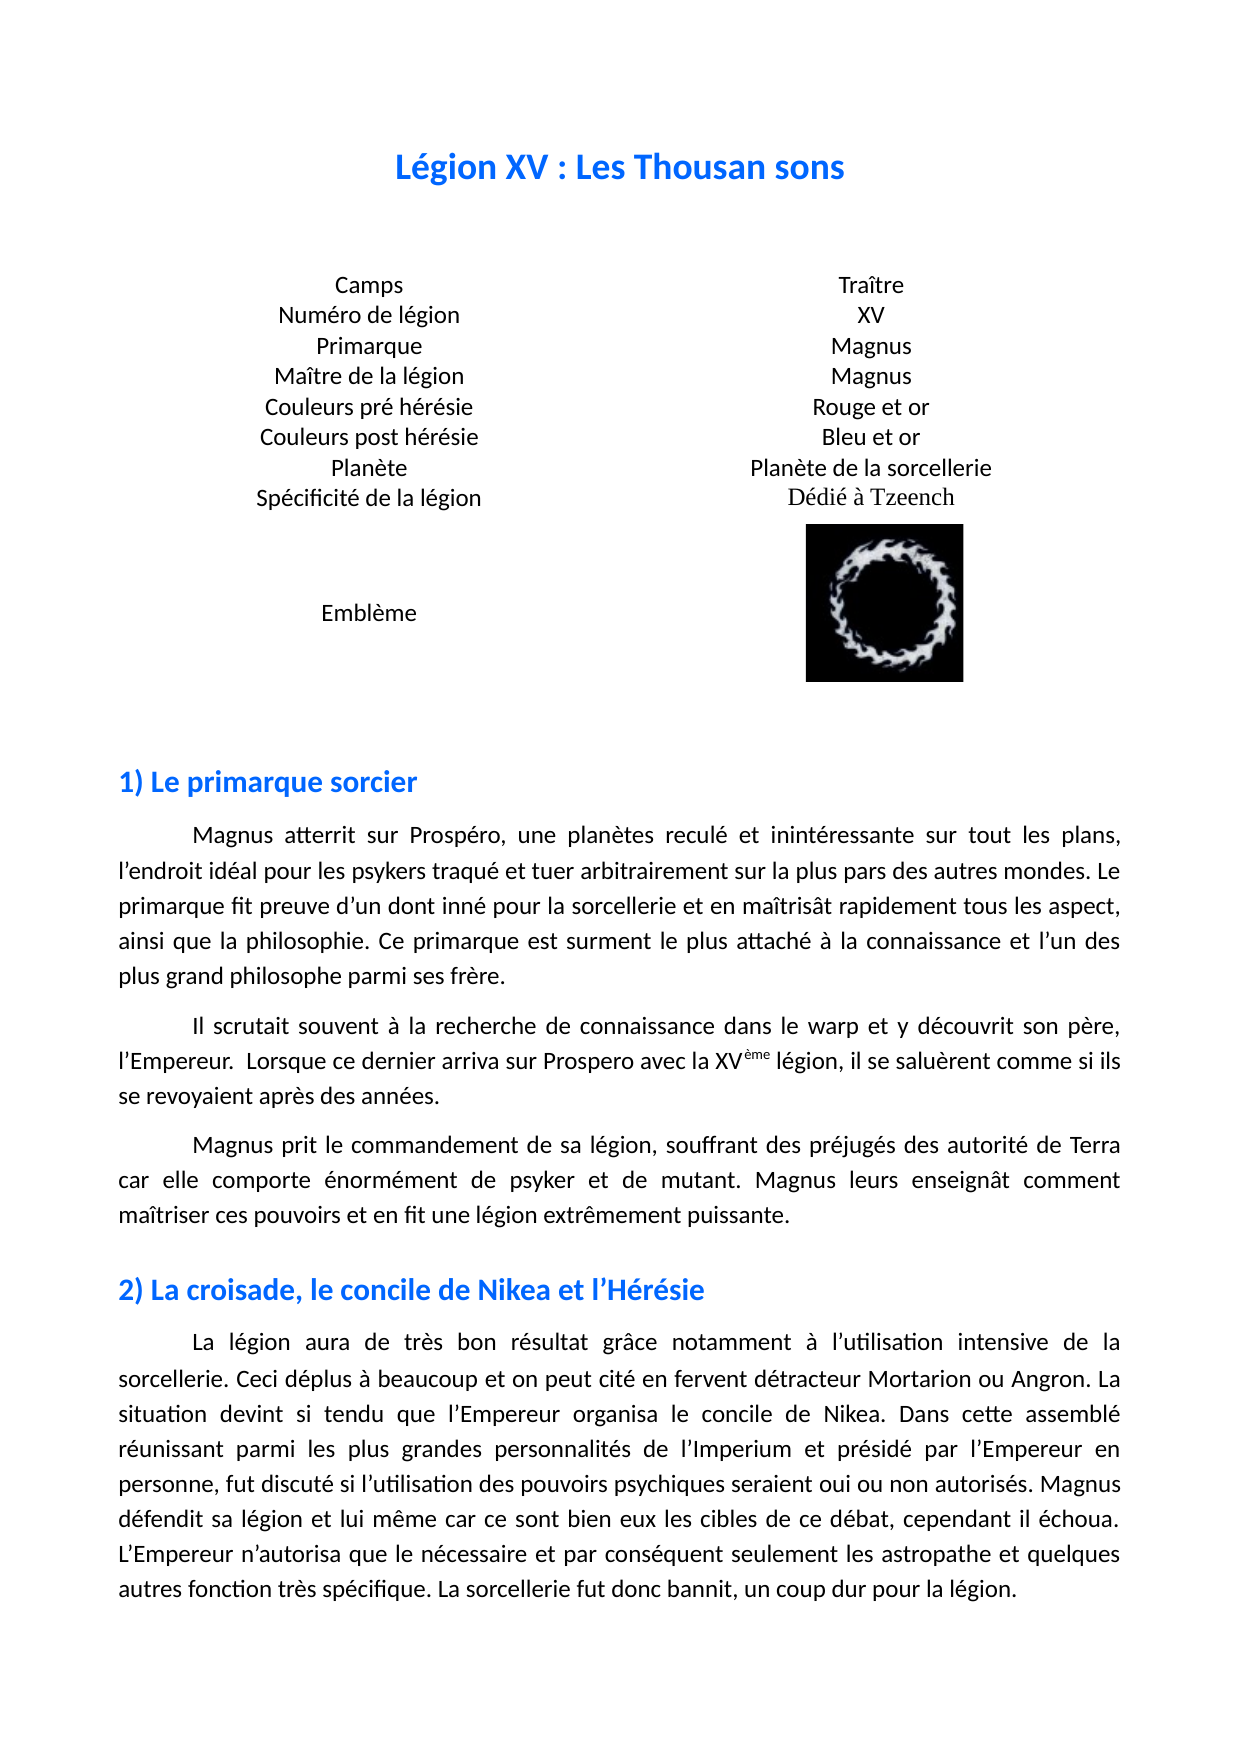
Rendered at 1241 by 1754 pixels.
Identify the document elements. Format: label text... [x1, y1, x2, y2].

table_cell Magnus [620, 330, 1122, 360]
text Il scrutait souvent à la recherche de connaissance dans le warp et y découvrit son père, l’Empereur. Lorsque ce dernier arriva sur Prospero avec la XVème légion, il se saluèrent comme si ils se revoyaient après des années. [118, 1010, 1122, 1110]
subtitle Légion XV : Les Thousan sons [118, 143, 1122, 189]
table_cell Numéro de légion [118, 299, 620, 330]
table_cell XV [620, 299, 1122, 330]
table_cell Magnus [620, 360, 1122, 391]
text Magnus prit le commandement de sa légion, souffrant des préjugés des autorité de Terra car elle comporte énormément de psyker et de mutant. Magnus leurs enseignât comment maîtriser ces pouvoirs et en fit une légion extrêmement puissante. [118, 1129, 1122, 1230]
table_cell Bleu et or [620, 421, 1122, 452]
table_cell Rouge et or [620, 391, 1122, 421]
table_header Traître [620, 269, 1122, 299]
table_cell Couleurs post hérésie [118, 421, 620, 452]
table_cell Emblème [118, 513, 620, 712]
table_cell Spécificité de la légion [118, 483, 620, 513]
text Magnus atterrit sur Prospéro, une planètes reculé et inintéressante sur tout les plans, l’endroit idéal pour les psykers traqué et tuer arbitrairement sur la plus pars des autres mondes. Le primarque fit preuve d’un dont inné pour la sorcellerie et en maîtrisât rapidement tous les aspect, ainsi que la philosophie. Ce primarque est surment le plus attaché à la connaissance et l’un des plus grand philosophe parmi ses frère. [118, 813, 1122, 991]
table_cell Planète [118, 452, 620, 482]
subtitle 1) Le primarque sorcier [118, 762, 1122, 800]
text La légion aura de très bon résultat grâce notamment à l’utilisation intensive de la sorcellerie. Ceci déplus à beaucoup et on peut cité en fervent détracteur Mortarion ou Angron. La situation devint si tendu que l’Empereur organisa le concile de Nikea. Dans cette assemblé réunissant parmi les plus grandes personnalités de l’Imperium et présidé par l’Empereur en personne, fut discuté si l’utilisation des pouvoirs psychiques seraient oui ou non autorisés. Magnus défendit sa légion et lui même car ce sont bien eux les cibles de ce débat, cependant il échoua. L’Empereur n’autorisa que le nécessaire et par conséquent seulement les astropathe et quelques autres fonction très spécifique. La sorcellerie fut donc bannit, un coup dur pour la légion. [118, 1321, 1122, 1604]
picture [805, 524, 964, 682]
table_cell Couleurs pré hérésie [118, 391, 620, 421]
subtitle 2) La croisade, le concile de Nikea et l’Hérésie [118, 1270, 1122, 1308]
table_cell Dédié à Tzeench [620, 483, 1122, 513]
table_cell [620, 513, 1122, 712]
table_cell Maître de la légion [118, 360, 620, 391]
table_cell Planète de la sorcellerie [620, 452, 1122, 482]
table_header Camps [118, 269, 620, 299]
table_cell Primarque [118, 330, 620, 360]
